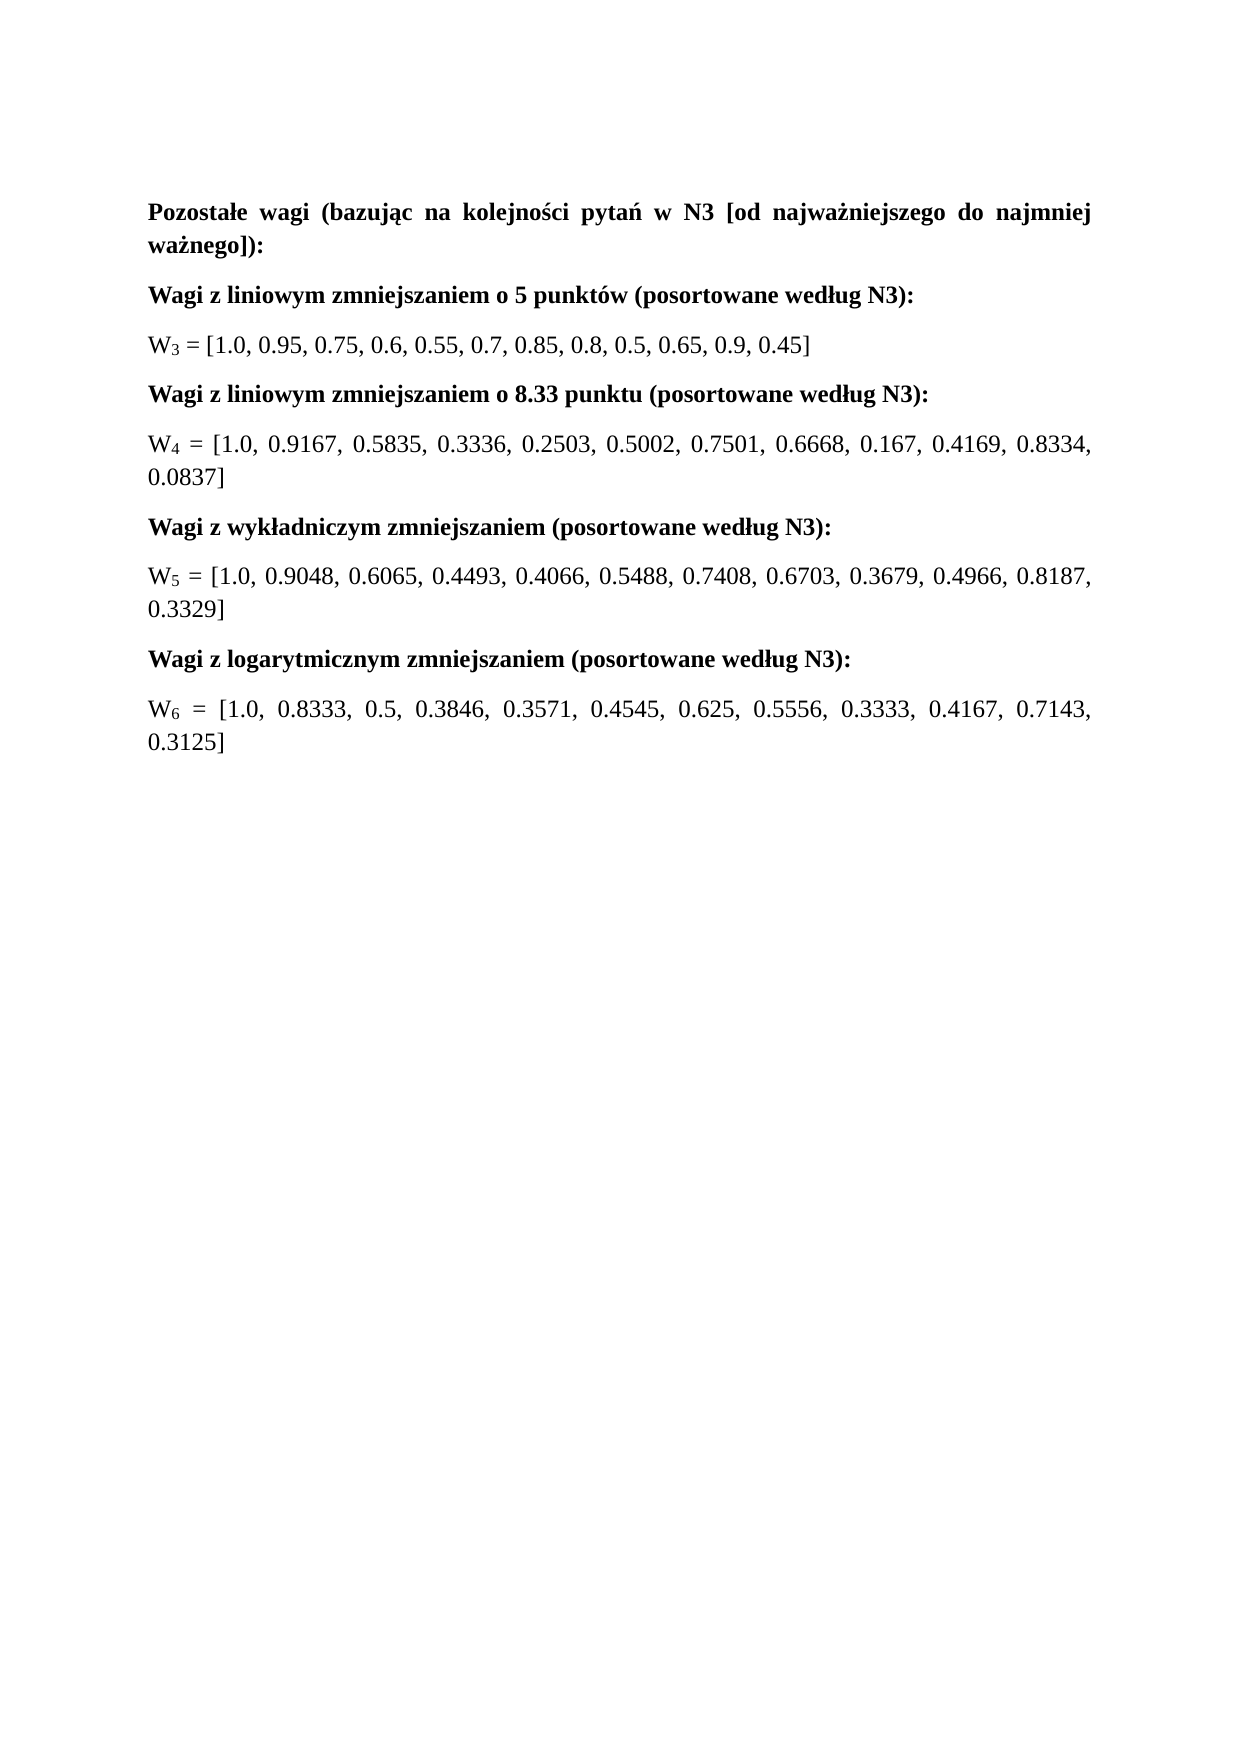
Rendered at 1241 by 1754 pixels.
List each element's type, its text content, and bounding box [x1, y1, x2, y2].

text W5 = [1.0, 0.9048, 0.6065, 0.4493, 0.4066, 0.5488, 0.7408, 0.6703, 0.3679, 0.4966, 0.8187, 0.3329] [148, 561, 1093, 623]
text W6 = [1.0, 0.8333, 0.5, 0.3846, 0.3571, 0.4545, 0.625, 0.5556, 0.3333, 0.4167, 0.7143, 0.3125] [148, 694, 1093, 756]
text Wagi z wykładniczym zmniejszaniem (posortowane według N3): [148, 512, 1093, 541]
text Wagi z logarytmicznym zmniejszaniem (posortowane według N3): [148, 644, 1093, 673]
text Wagi z liniowym zmniejszaniem o 8.33 punktu (posortowane według N3): [148, 379, 1093, 408]
text W4 = [1.0, 0.9167, 0.5835, 0.3336, 0.2503, 0.5002, 0.7501, 0.6668, 0.167, 0.4169, 0.8334, 0.0837] [148, 429, 1093, 491]
text W3 = [1.0, 0.95, 0.75, 0.6, 0.55, 0.7, 0.85, 0.8, 0.5, 0.65, 0.9, 0.45] [148, 330, 1093, 358]
text Pozostałe wagi (bazując na kolejności pytań w N3 [od najważniejszego do najmniej ważnego]): [148, 197, 1093, 259]
text Wagi z liniowym zmniejszaniem o 5 punktów (posortowane według N3): [148, 280, 1093, 309]
